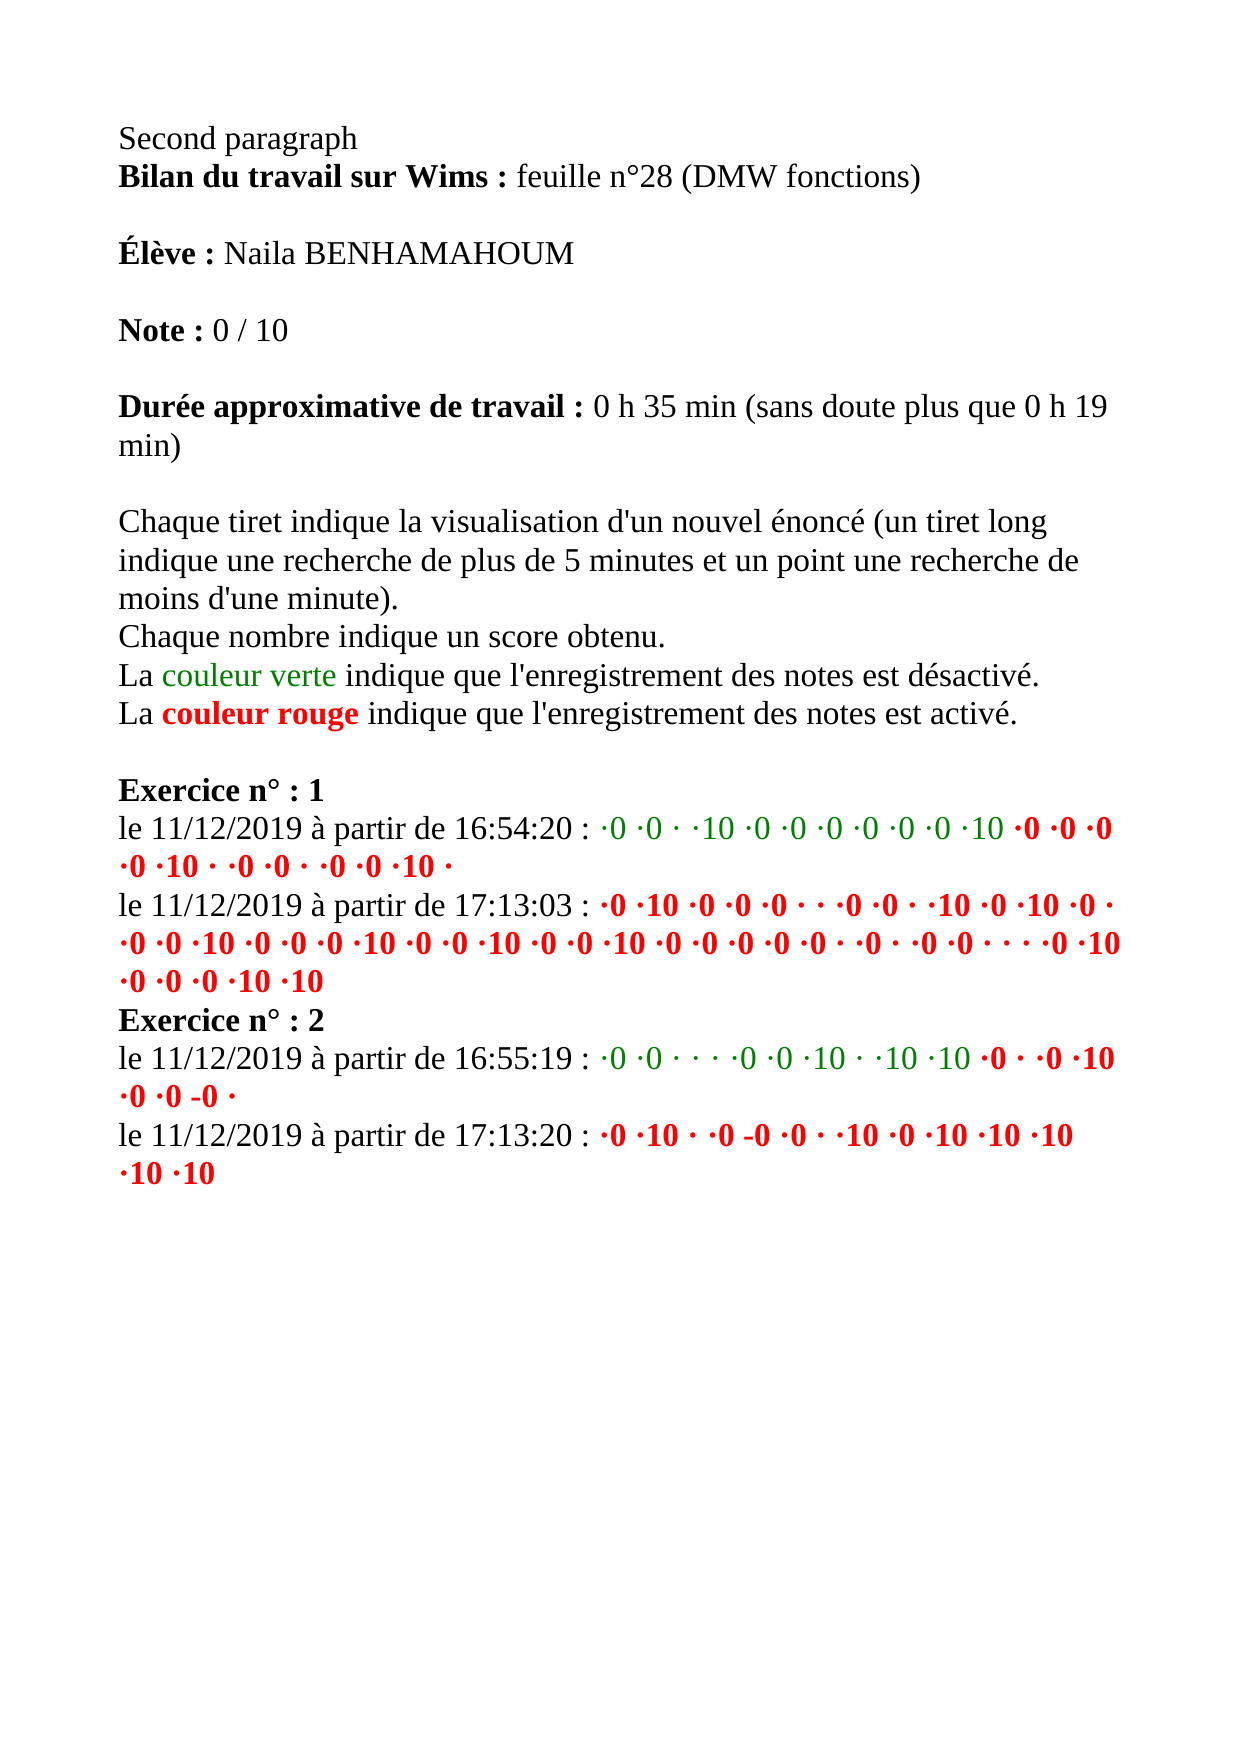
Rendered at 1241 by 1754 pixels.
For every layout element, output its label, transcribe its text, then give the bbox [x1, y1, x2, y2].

text Exercice n° : 2 [118, 1000, 1122, 1038]
text Chaque tiret indique la visualisation d'un nouvel énoncé (un tiret long indique une recherche de plus de 5 minutes et un point une recherche de moins d'une minute). [118, 501, 1122, 616]
text Exercice n° : 1 [118, 770, 1122, 808]
text La couleur rouge indique que l'enregistrement des notes est activé. [118, 693, 1122, 731]
text le 11/12/2019 à partir de 17:13:03 : ·0 ·10 ·0 ·0 ·0 · · ·0 ·0 · ·10 ·0 ·10 ·0 · ·0 ·0 ·10 ·0 ·0 ·0 ·10 ·0 ·0 ·10 ·0 ·0 ·10 ·0 ·0 ·0 ·0 ·0 · ·0 · ·0 ·0 · · · ·0 ·10 ·0 ·0 ·0 ·10 ·10 [118, 885, 1122, 1000]
text Bilan du travail sur Wims : feuille n°28 (DMW fonctions) [118, 156, 1122, 195]
text le 11/12/2019 à partir de 16:54:20 : ·0 ·0 · ·10 ·0 ·0 ·0 ·0 ·0 ·0 ·10 ·0 ·0 ·0 ·0 ·10 · ·0 ·0 · ·0 ·0 ·10 · [118, 808, 1122, 885]
text La couleur verte indique que l'enregistrement des notes est désactivé. [118, 655, 1122, 693]
text Note : 0 / 10 [118, 310, 1122, 348]
text le 11/12/2019 à partir de 16:55:19 : ·0 ·0 · · · ·0 ·0 ·10 · ·10 ·10 ·0 · ·0 ·10 ·0 ·0 -0 · [118, 1038, 1122, 1115]
text Second paragraph [118, 118, 1122, 156]
text Durée approximative de travail : 0 h 35 min (sans doute plus que 0 h 19 min) [118, 386, 1122, 463]
text Chaque nombre indique un score obtenu. [118, 616, 1122, 655]
text Élève : Naila BENHAMAHOUM [118, 233, 1122, 271]
text le 11/12/2019 à partir de 17:13:20 : ·0 ·10 · ·0 -0 ·0 · ·10 ·0 ·10 ·10 ·10 ·10 ·10 [118, 1115, 1122, 1191]
